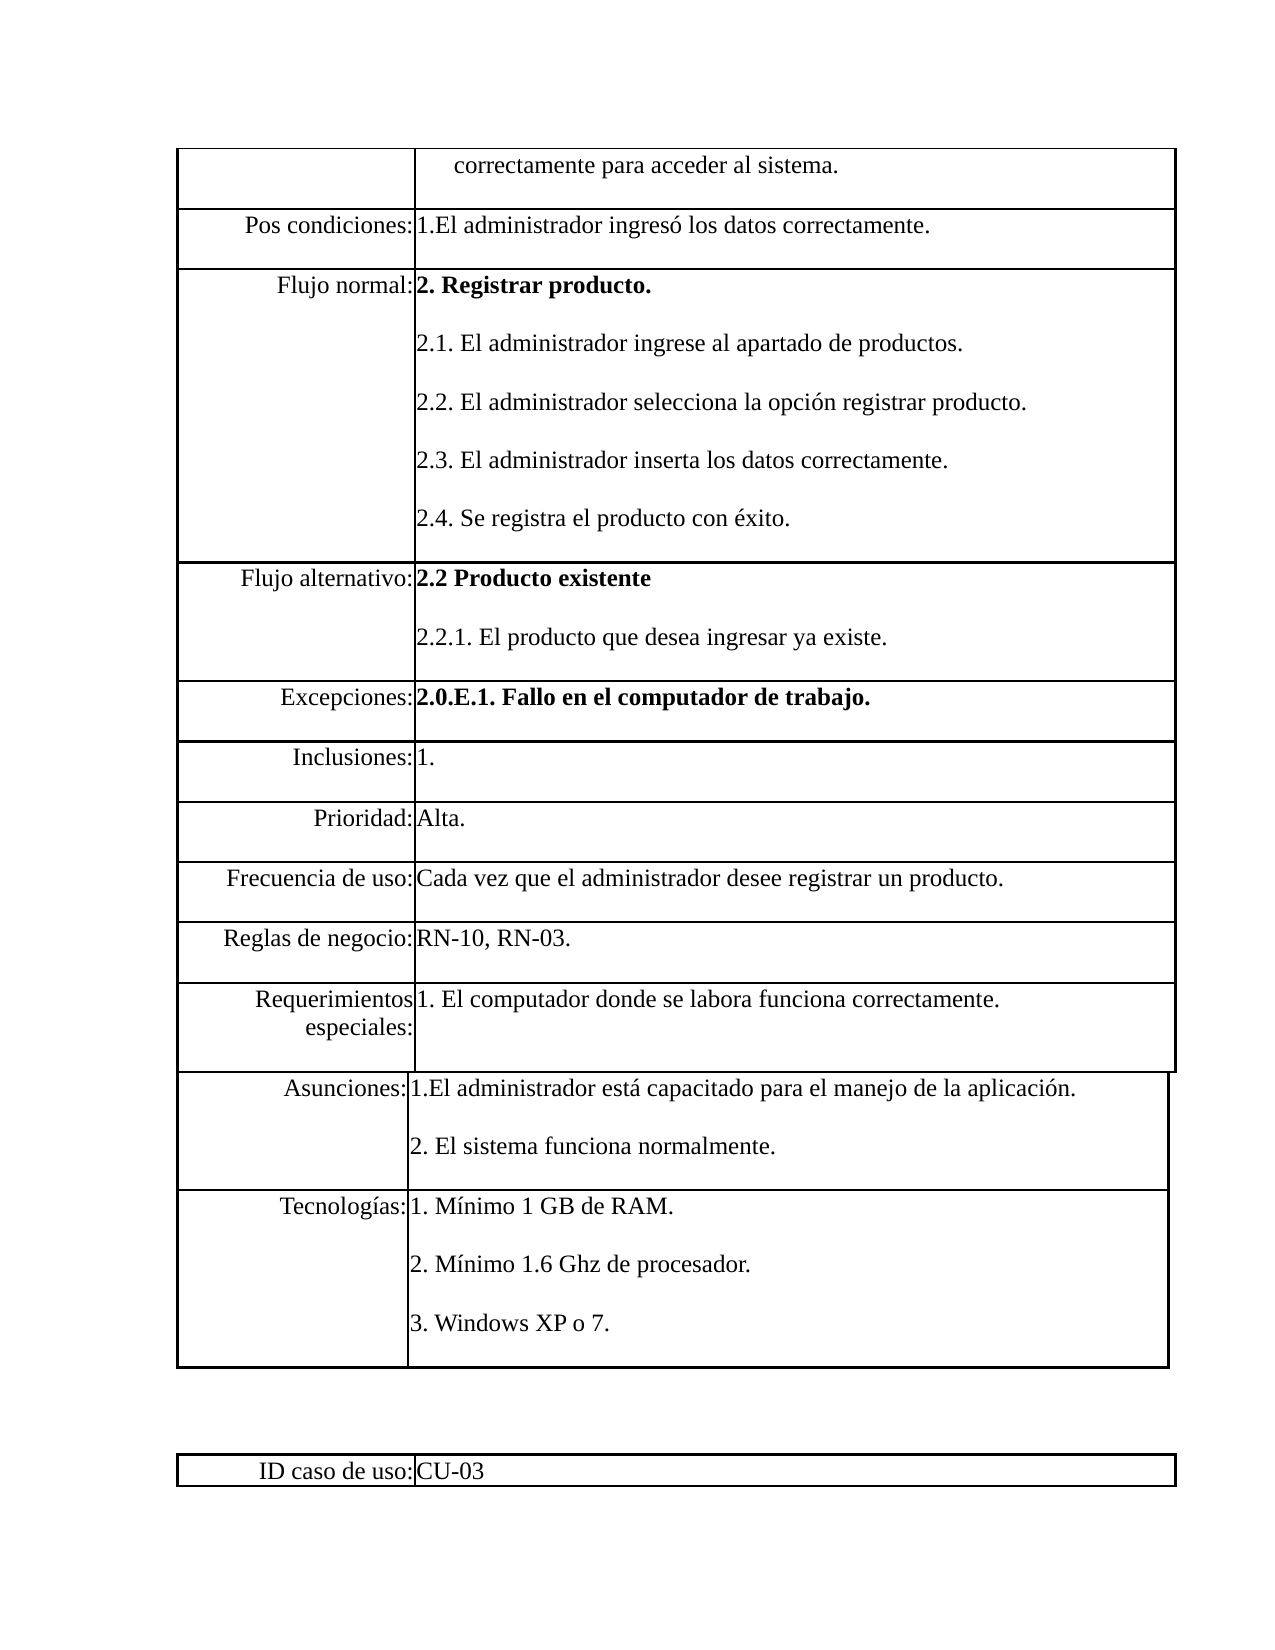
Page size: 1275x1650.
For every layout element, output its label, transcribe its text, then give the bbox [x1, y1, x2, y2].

table_header CU-03 [416, 1456, 1174, 1485]
table_cell 1.El administrador está capacitado para el manejo de la aplicación. 2. El sistema funciona normalmente. [409, 1073, 1167, 1189]
table_cell Tecnologías: [179, 1191, 407, 1366]
table_cell [179, 149, 414, 208]
table_cell Requerimientos especiales: [179, 984, 414, 1071]
table_cell Cada vez que el administrador desee registrar un producto. [416, 863, 1174, 921]
table_cell Frecuencia de uso: [179, 863, 414, 921]
table_cell Flujo normal: [179, 270, 414, 561]
table_cell Prioridad: [179, 803, 414, 861]
table_cell 1. [416, 743, 1174, 801]
table_cell Alta. [416, 803, 1174, 861]
table_cell 2.0.E.1. Fallo en el computador de trabajo. [416, 682, 1174, 740]
table_cell Excepciones: [179, 682, 414, 740]
table_cell Asunciones: [179, 1073, 407, 1189]
table_cell 2.2 Producto existente 2.2.1. El producto que desea ingresar ya existe. [416, 564, 1174, 680]
table_cell RN-10, RN-03. [416, 923, 1174, 982]
table_cell [1170, 1189, 1175, 1366]
table_cell Reglas de negocio: [179, 923, 414, 982]
table_cell 1.El administrador ingresó los datos correctamente. [416, 210, 1174, 268]
table_cell Inclusiones: [179, 743, 414, 801]
table_cell correctamente para acceder al sistema. [416, 149, 1174, 208]
table_cell Flujo alternativo: [179, 564, 414, 680]
table_cell Pos condiciones: [179, 210, 414, 268]
table_cell 2. Registrar producto. 2.1. El administrador ingrese al apartado de productos. 2.2. El administrador selecciona la opción registrar producto. 2.3. El administrador inserta los datos correctamente. 2.4. Se registra el producto con éxito. [416, 270, 1174, 561]
table_header ID caso de uso: [179, 1456, 414, 1485]
table_cell [1170, 1073, 1175, 1189]
table_cell 1. El computador donde se labora funciona correctamente. [416, 984, 1174, 1071]
table_cell 1. Mínimo 1 GB de RAM. 2. Mínimo 1.6 Ghz de procesador. 3. Windows XP o 7. [409, 1191, 1167, 1366]
